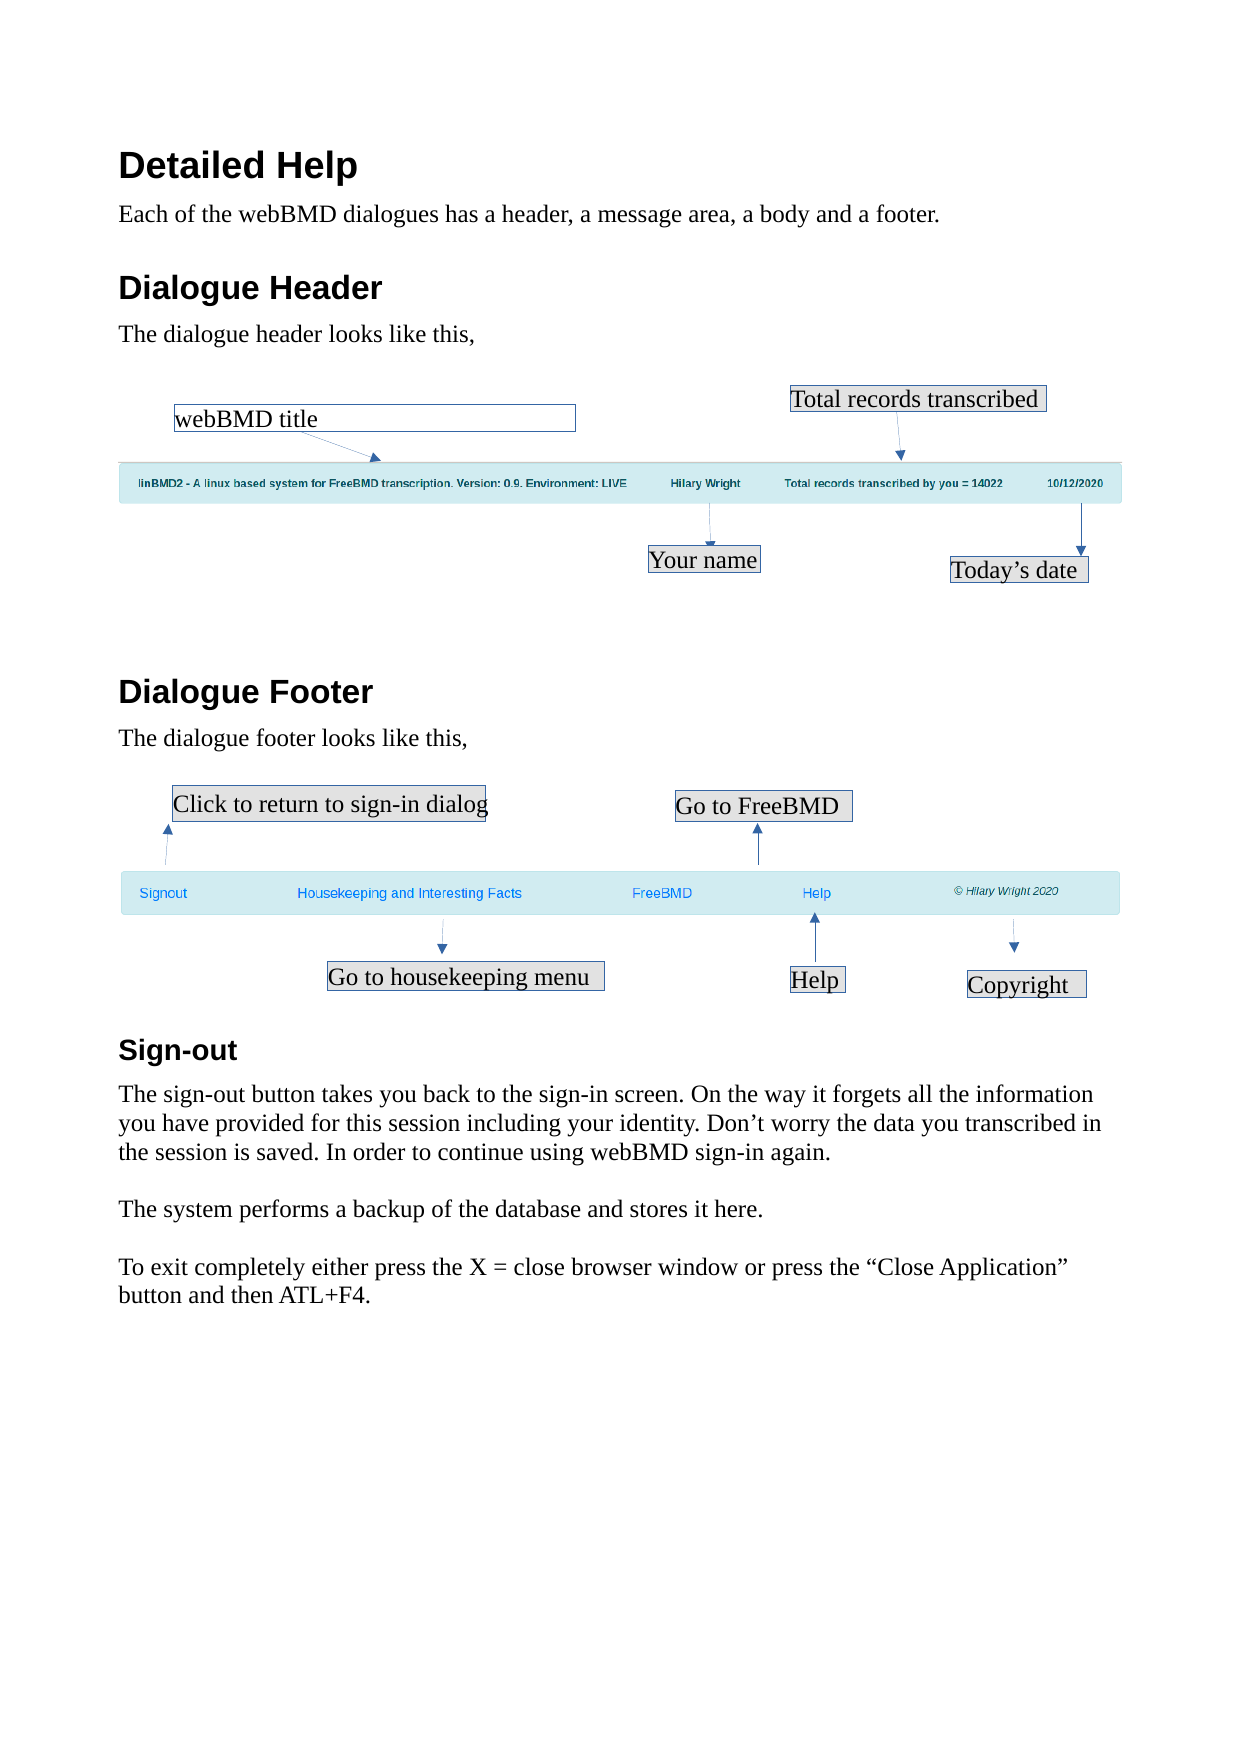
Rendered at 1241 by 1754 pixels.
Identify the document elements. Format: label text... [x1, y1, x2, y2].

subtitle Dialogue Header [118, 268, 1122, 306]
text you have provided for this session including your identity. Don’t worry the data you transcribed in the session is saved. In order to continue using webBMD sign-in again. [118, 1108, 1122, 1166]
picture [118, 461, 1123, 504]
text The system performs a backup of the database and stores it here. [118, 1194, 1122, 1223]
text Each of the webBMD dialogues has a header, a message area, a body and a footer. [118, 199, 1122, 228]
subtitle Detailed Help [118, 143, 1122, 187]
text The dialogue header looks like this, [118, 319, 1122, 348]
text To exit completely either press the X = close browser window or press the “Close Application” button and then ATL+F4. [118, 1252, 1122, 1309]
text The sign-out button takes you back to the sign-in screen. On the way it forgets all the information [118, 1079, 1122, 1108]
subtitle Sign-out [118, 1033, 1122, 1067]
picture [118, 865, 1123, 919]
text The dialogue footer looks like this, [118, 723, 1122, 752]
subtitle Dialogue Footer [118, 672, 1122, 710]
